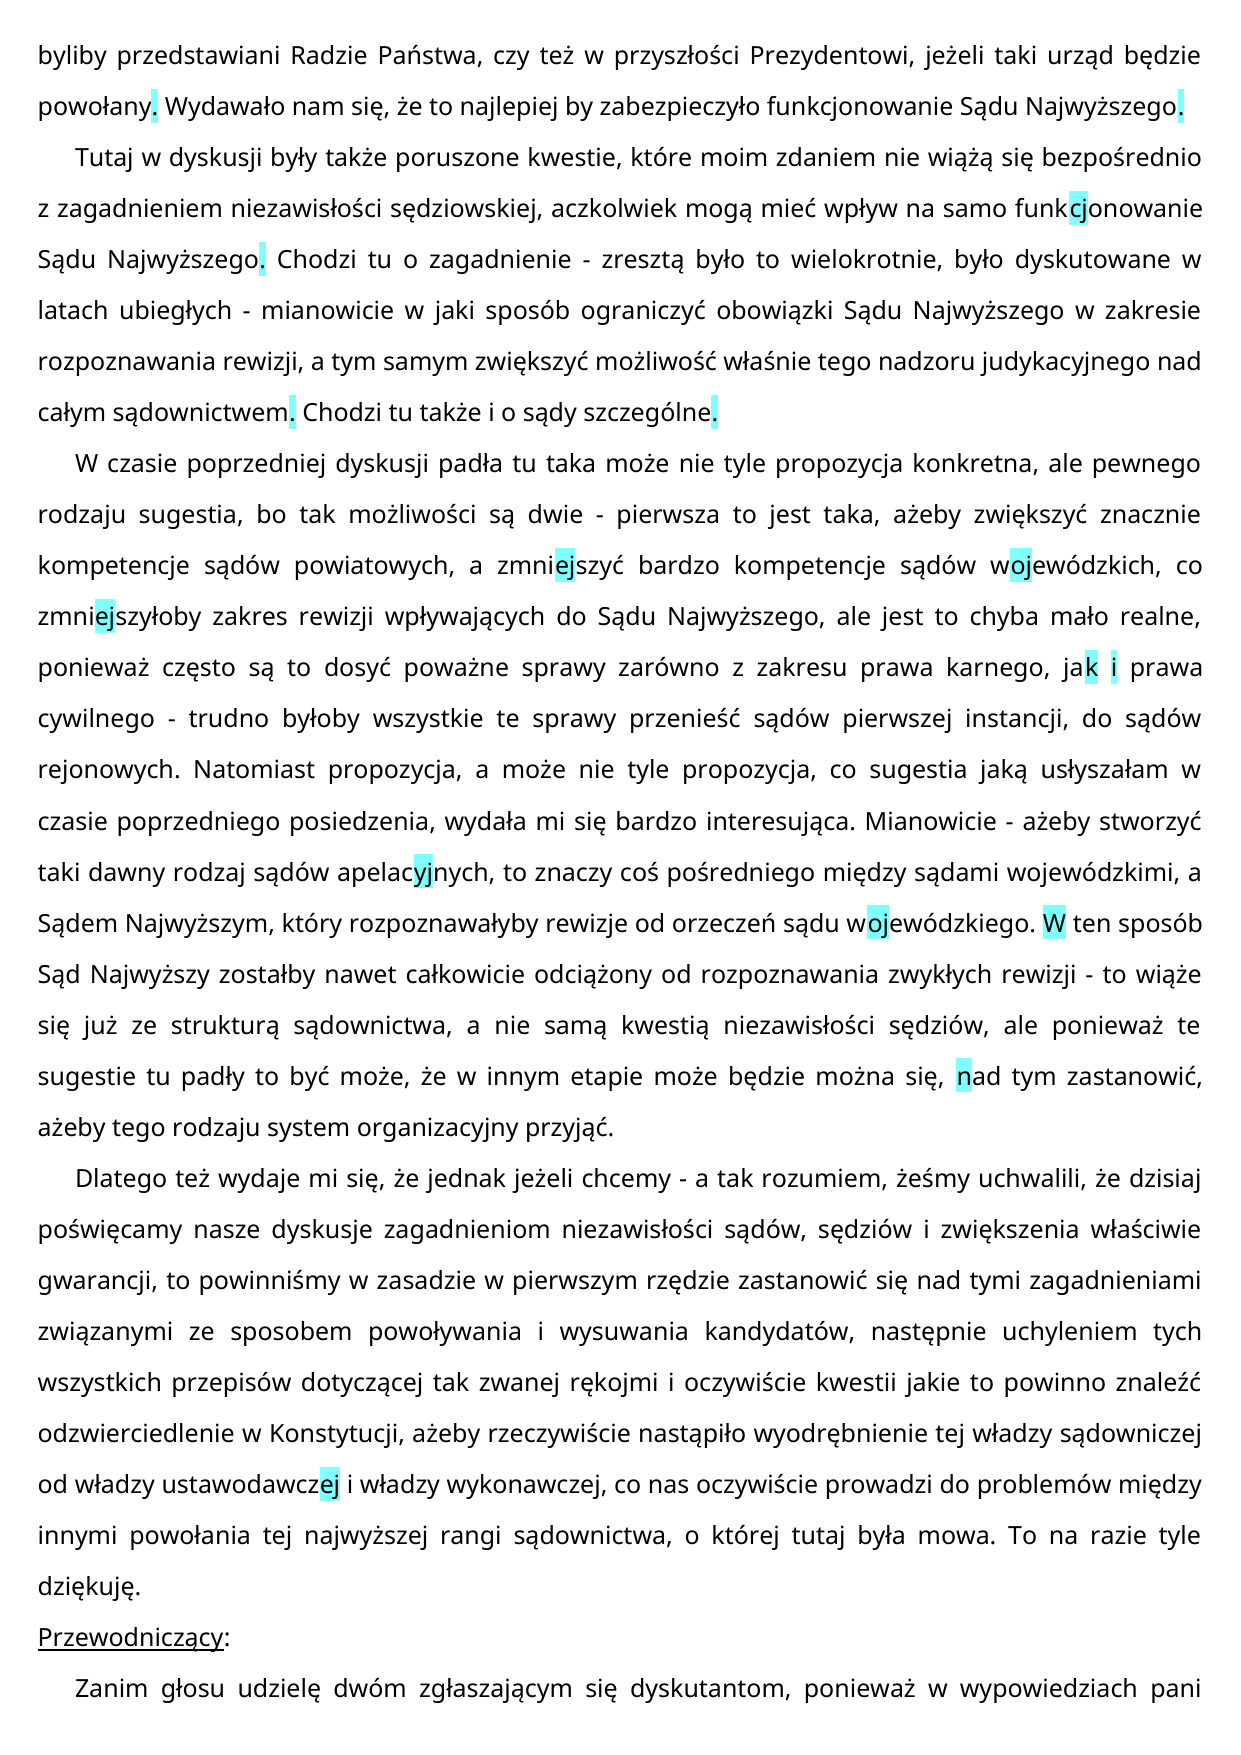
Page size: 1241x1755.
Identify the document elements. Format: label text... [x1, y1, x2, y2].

text Przewodniczący: [37, 1620, 1203, 1654]
text Dlatego też wydaje mi się, że jednak jeżeli chcemy - a tak rozumiem, żeśmy uchwalili, że dzisiaj poświęcamy nasze dyskusje zagadnieniom niezawisłości sądów, sędziów i zwiększenia właściwie gwarancji, to powinniśmy w zasadzie w pierwszym rzędzie zastanowić się nad tymi zagadnieniami związanymi ze sposobem powoływania i wysuwania kandydatów, następnie uchyleniem tych wszystkich przepisów dotyczącej tak zwanej rękojmi i oczywiście kwestii jakie to powinno znaleźć odzwierciedlenie w Konstytucji, ażeby rzeczywiście nastąpiło wyodrębnienie tej władzy sądowniczej od władzy ustawodawczej i władzy wykonawczej, co nas oczywiście prowadzi do problemów między innymi powołania tej najwyższej rangi sądownictwa, o której tutaj była mowa. To na razie tyle dziękuję. [37, 1160, 1203, 1603]
text Tutaj w dyskusji były także poruszone kwestie, które moim zdaniem nie wiążą się bezpośrednio z zagadnieniem niezawisłości sędziowskiej, aczkolwiek mogą mieć wpływ na samo funkcjonowanie Sądu Najwyższego. Chodzi tu o zagadnienie - zresztą było to wielokrotnie, było dyskutowane w latach ubiegłych - mianowicie w jaki sposób ograniczyć obowiązki Sądu Najwyższego w zakresie rozpoznawania rewizji, a tym samym zwiększyć możliwość właśnie tego nadzoru judykacyjnego nad całym sądownictwem. Chodzi tu także i o sądy szczególne. [37, 139, 1203, 429]
text - byliby przedstawiani Radzie Państwa, czy też w przyszłości Prezydentowi, jeżeli taki urząd będzie powołany. Wydawało nam się, że to najlepiej by zabezpieczyło funkcjonowanie Sądu Najwyższego. [37, 37, 1203, 123]
text Zanim głosu udzielę dwóm zgłaszającym się dyskutantom, ponieważ w wypowiedziach pani [37, 1671, 1203, 1705]
text W czasie poprzedniej dyskusji padła tu taka może nie tyle propozycja konkretna, ale pewnego rodzaju sugestia, bo tak możliwości są dwie - pierwsza to jest taka, ażeby zwiększyć znacznie kompetencje sądów powiatowych, a zmniejszyć bardzo kompetencje sądów wojewódzkich, co zmniejszyłoby zakres rewizji wpływających do Sądu Najwyższego, ale jest to chyba mało realne, ponieważ często są to dosyć poważne sprawy zarówno z zakresu prawa karnego, jak i prawa cywilnego - trudno byłoby wszystkie te sprawy przenieść sądów pierwszej instancji, do sądów rejonowych. Natomiast propozycja, a może nie tyle propozycja, co sugestia jaką usłyszałam w czasie poprzedniego posiedzenia, wydała mi się bardzo interesująca. Mianowicie - ażeby stworzyć taki dawny rodzaj sądów apelacyjnych, to znaczy coś pośredniego między sądami wojewódzkimi, a Sądem Najwyższym, który rozpoznawałyby rewizje od orzeczeń sądu wojewódzkiego. W ten sposób Sąd Najwyższy zostałby nawet całkowicie odciążony od rozpoznawania zwykłych rewizji - to wiąże się już ze strukturą sądownictwa, a nie samą kwestią niezawisłości sędziów, ale ponieważ te sugestie tu padły to być może, że w innym etapie może będzie można się, nad tym zastanowić, ażeby tego rodzaju system organizacyjny przyjąć. [37, 446, 1203, 1143]
